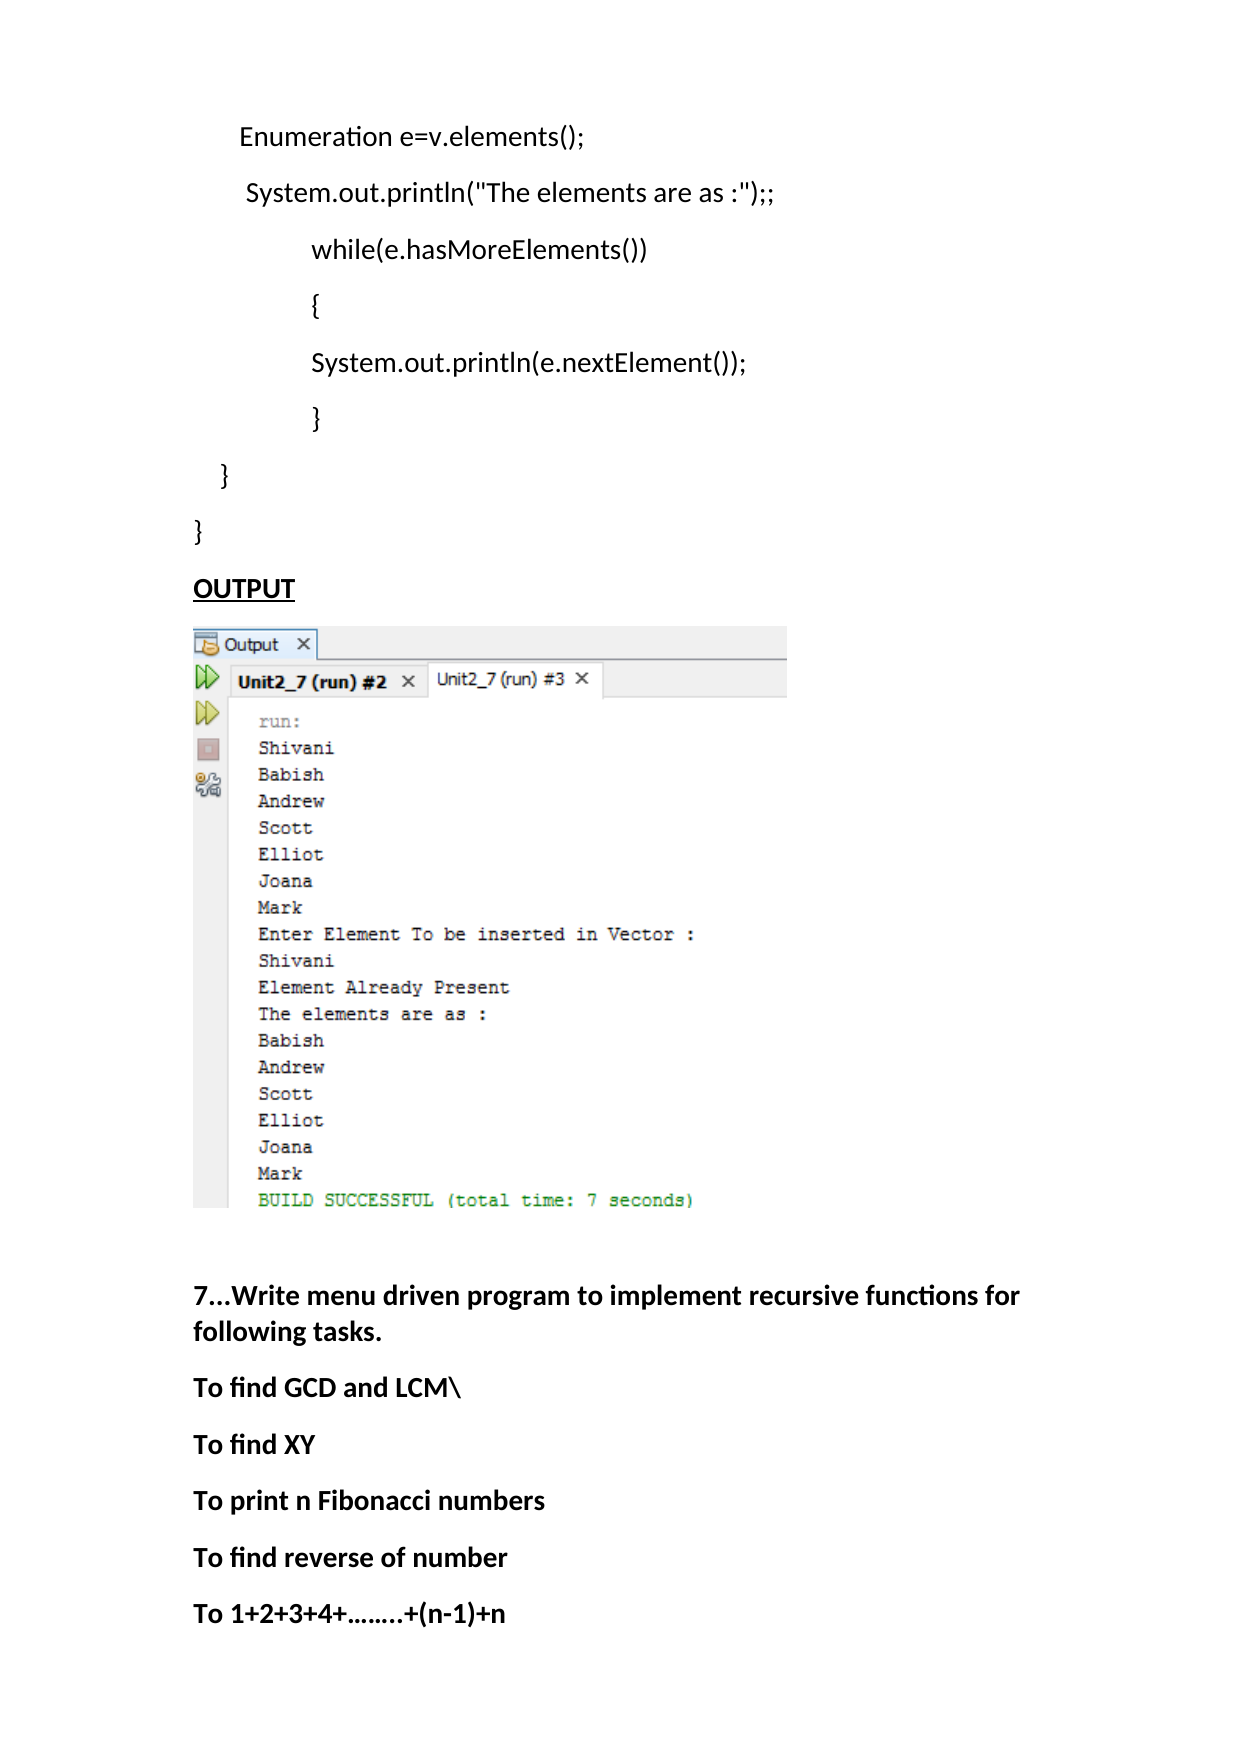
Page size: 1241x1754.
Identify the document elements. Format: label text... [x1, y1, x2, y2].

text To find reverse of number [193, 1539, 1122, 1574]
text while(e.hasMoreElements()) [193, 231, 1122, 267]
text Enumeration e=v.elements(); [193, 118, 1122, 154]
text To find GCD and LCM\ [193, 1369, 1122, 1405]
text } [193, 400, 1122, 436]
text To 1+2+3+4+……..+(n-1)+n [193, 1595, 1122, 1631]
text { [193, 287, 1122, 323]
text } [193, 457, 1122, 492]
text System.out.println(e.nextElement()); [193, 344, 1122, 379]
text System.out.println("The elements are as :");; [193, 174, 1122, 210]
text 7...Write menu driven program to implement recursive functions for following tasks. [193, 1277, 1122, 1348]
text } [193, 513, 1122, 549]
text To find XY [193, 1426, 1122, 1461]
text To print n Fibonacci numbers [193, 1482, 1122, 1518]
text OUTPUT [193, 570, 1122, 605]
